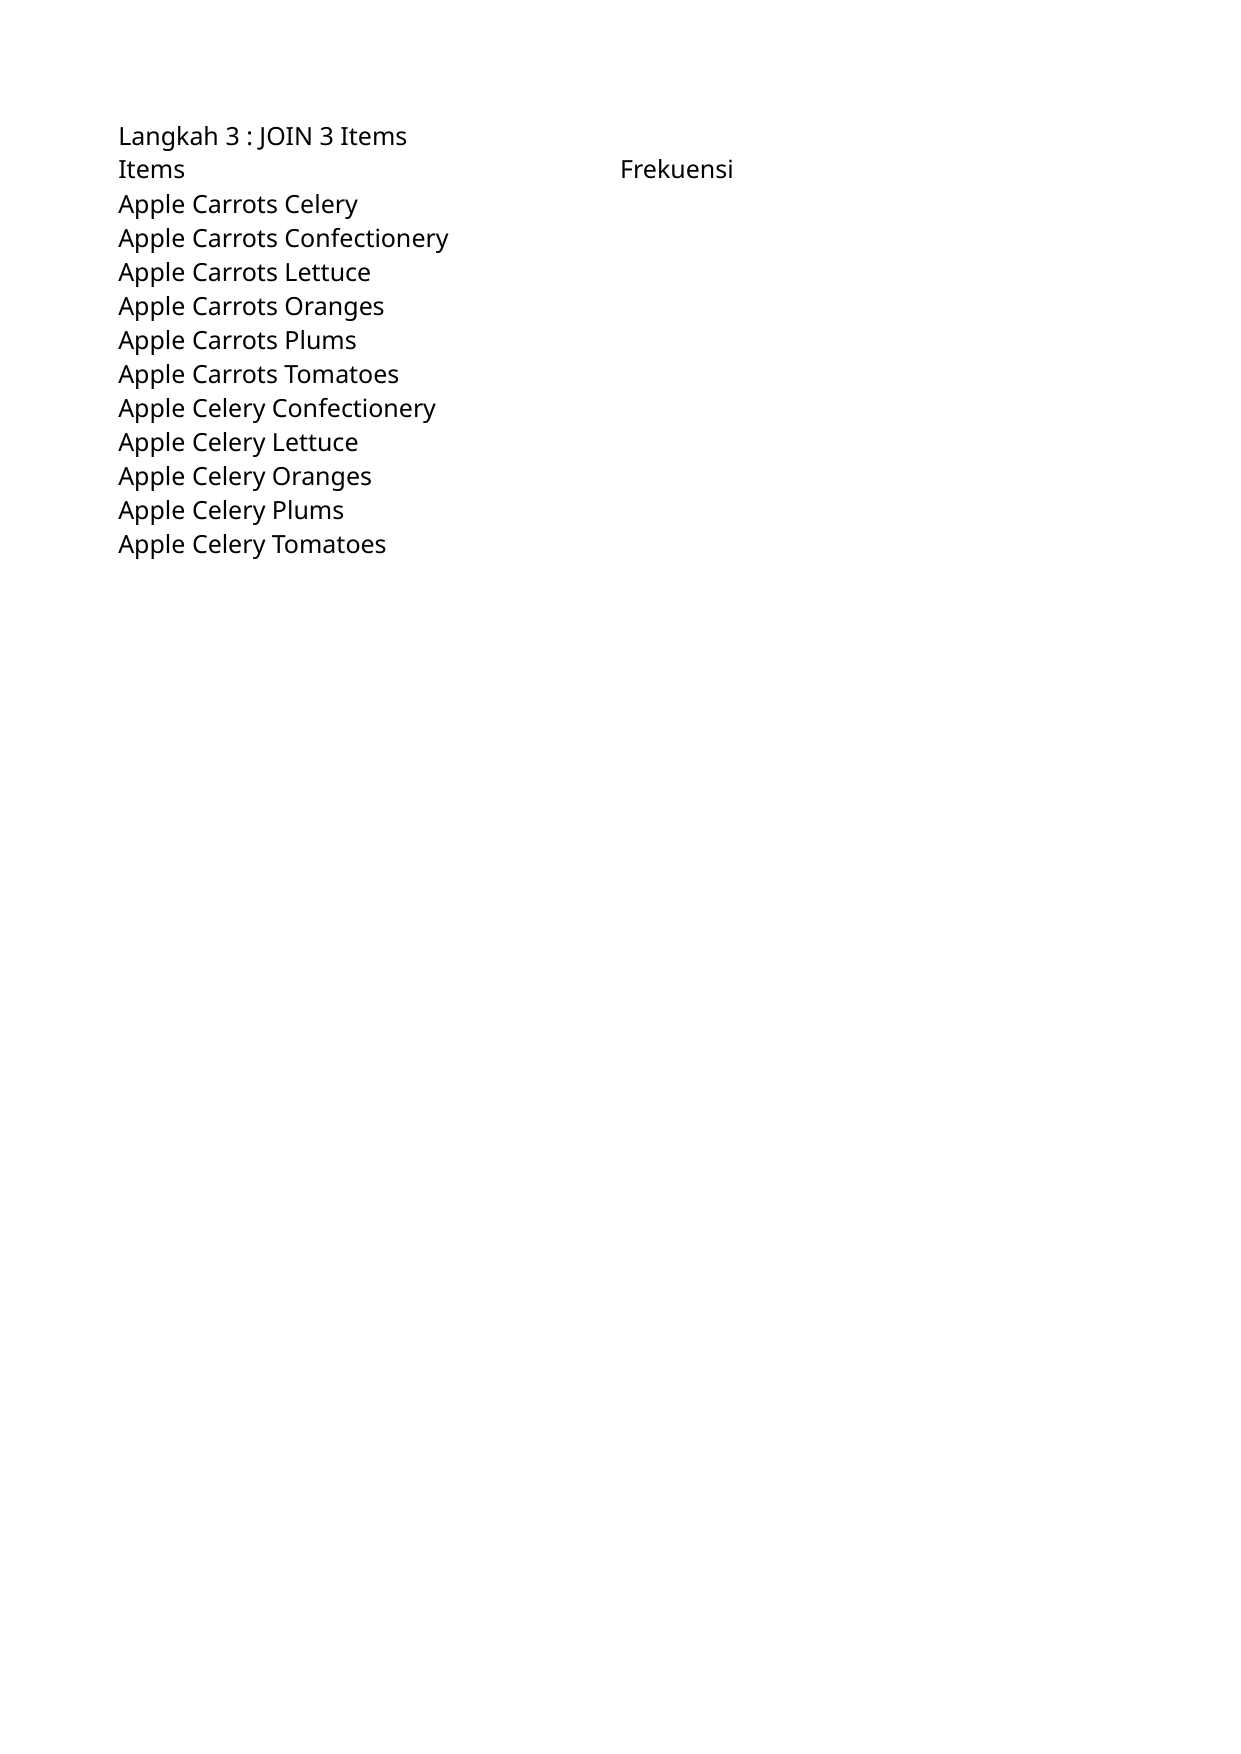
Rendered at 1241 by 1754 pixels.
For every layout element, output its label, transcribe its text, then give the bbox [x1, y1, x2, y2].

table_cell Apple Carrots Plums [118, 323, 620, 357]
table_header Frekuensi [620, 152, 1122, 186]
table_cell [620, 493, 1122, 527]
table_cell [620, 459, 1122, 493]
table_cell [620, 357, 1122, 391]
table_cell Apple Carrots Oranges [118, 289, 620, 322]
table_cell [620, 527, 1122, 561]
table_cell Apple Celery Oranges [118, 459, 620, 493]
text Langkah 3 : JOIN 3 Items [118, 118, 1122, 152]
table_cell [620, 186, 1122, 220]
table_cell Apple Carrots Tomatoes [118, 357, 620, 391]
table_cell Apple Celery Lettuce [118, 425, 620, 459]
table_cell [620, 323, 1122, 357]
table_cell Apple Celery Plums [118, 493, 620, 527]
table_cell [620, 391, 1122, 425]
table_cell Apple Celery Confectionery [118, 391, 620, 425]
table_cell Apple Carrots Celery [118, 186, 620, 220]
table_header Items [118, 152, 620, 186]
table_cell [620, 220, 1122, 254]
table_cell Apple Celery Tomatoes [118, 527, 620, 561]
table_cell [620, 289, 1122, 322]
table_cell Apple Carrots Confectionery [118, 220, 620, 254]
table_cell [620, 254, 1122, 288]
table_cell [620, 425, 1122, 459]
table_cell Apple Carrots Lettuce [118, 254, 620, 288]
